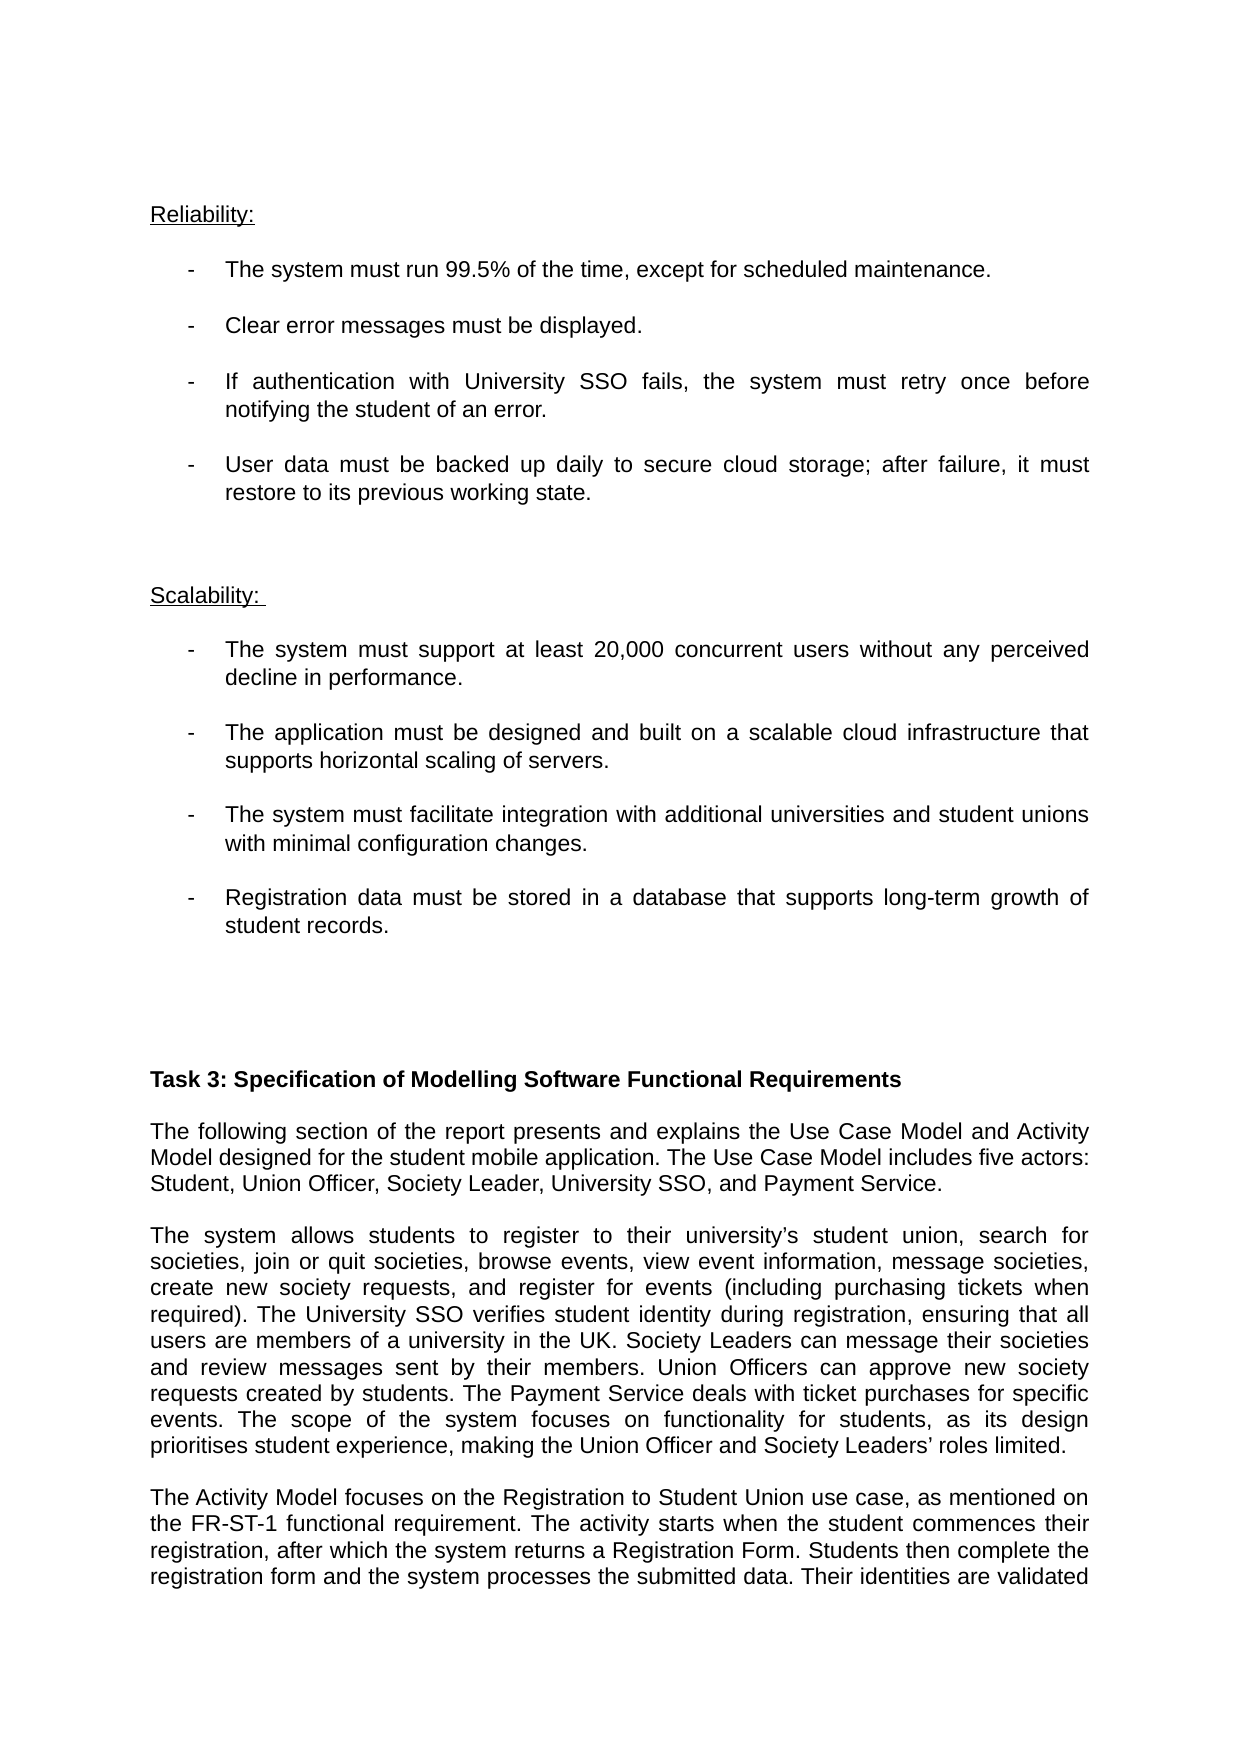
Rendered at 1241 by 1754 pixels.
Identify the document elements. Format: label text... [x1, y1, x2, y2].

list If authentication with University SSO fails, the system must retry once before notifying the student of an error. [187, 365, 1090, 423]
text Scalability: [150, 582, 1090, 608]
text The Activity Model focuses on the Registration to Student Union use case, as mentioned on the FR-ST-1 functional requirement. The activity starts when the student commences their registration, after which the system returns a Registration Form. Students then complete the registration form and the system processes the submitted data. Their identities are validated [150, 1484, 1090, 1589]
text Task 3: Specification of Modelling Software Functional Requirements [150, 1066, 1090, 1093]
text Reliability: [150, 201, 1090, 228]
list The system must support at least 20,000 concurrent users without any perceived decline in performance. [187, 633, 1090, 691]
list User data must be backed up daily to secure cloud storage; after failure, it must restore to its previous working state. [187, 448, 1090, 505]
text The system allows students to register to their university’s student union, search for societies, join or quit societies, browse events, view event information, message societies, create new society requests, and register for events (including purchasing tickets when required). The University SSO verifies student identity during registration, ensuring that all users are members of a university in the UK. Society Leaders can message their societies and review messages sent by their members. Union Officers can approve new society requests created by students. The Payment Service deals with ticket purchases for specific events. The scope of the system focuses on functionality for students, as its design prioritises student experience, making the Union Officer and Society Leaders’ roles limited. [150, 1222, 1090, 1459]
list The application must be designed and built on a scalable cloud infrastructure that supports horizontal scaling of servers. [187, 716, 1090, 773]
list Clear error messages must be displayed. [187, 309, 1090, 340]
text The following section of the report presents and explains the Use Case Model and Activity Model designed for the student mobile application. The Use Case Model includes five actors: Student, Union Officer, Society Leader, University SSO, and Payment Service. [150, 1118, 1090, 1197]
list Registration data must be stored in a database that supports long-term growth of student records. [187, 881, 1090, 938]
list The system must run 99.5% of the time, except for scheduled maintenance. [187, 253, 1090, 284]
list The system must facilitate integration with additional universities and student unions with minimal configuration changes. [187, 798, 1090, 856]
